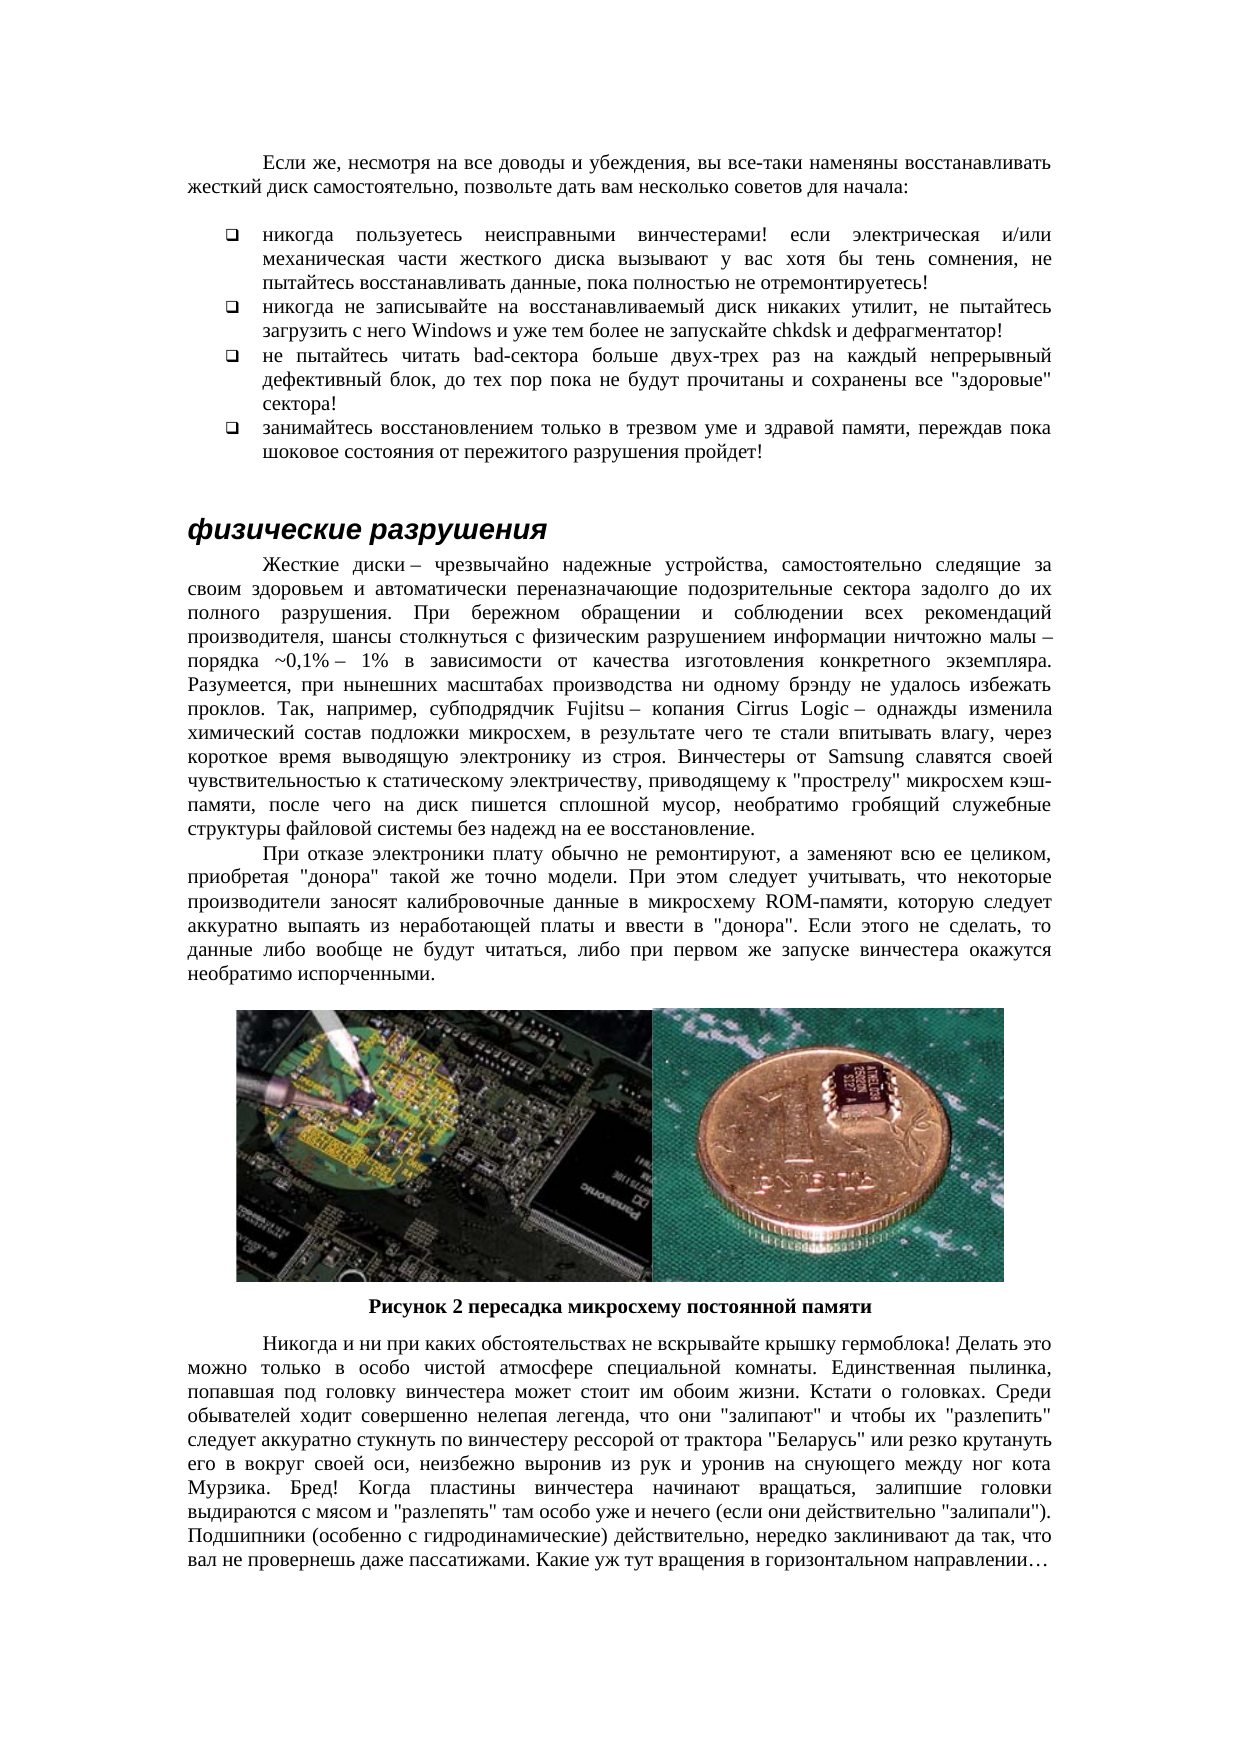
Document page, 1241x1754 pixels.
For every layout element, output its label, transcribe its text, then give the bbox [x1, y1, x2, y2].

text Никогда и ни при каких обстоятельствах не вскрывайте крышку гермоблока! Делать это можно только в особо чистой атмосфере специальной комнаты. Единственная пылинка, попавшая под головку винчестера может стоит им обоим жизни. Кстати о головках. Среди обывателей ходит совершенно нелепая легенда, что они "залипают" и чтобы их "разлепить" следует аккуратно стукнуть по винчестеру рессорой от трактора "Беларусь" или резко крутануть его в вокруг своей оси, неизбежно выронив из рук и уронив на снующего между ног кота Мурзика. Бред! Когда пластины винчестера начинают вращаться, залипшие головки выдираются с мясом и "разлепять" там особо уже и нечего (если они действительно "залипали"). Подшипники (особенно с гидродинамические) действительно, нередко заклинивают да так, что вал не провернешь даже пассатижами. Какие уж тут вращения в горизонтальном направлении… [187, 1331, 1053, 1571]
list никогда не записывайте на восстанавливаемый диск никаких утилит, не пытайтесь загрузить с него Windows и уже тем более не запускайте chkdsk и дефрагментатор! [225, 294, 1053, 342]
list занимайтесь восстановлением только в трезвом уме и здравой памяти, переждав пока шоковое состояния от пережитого разрушения пройдет! [225, 415, 1053, 463]
text Рисунок 2 пересадка микросхему постоянной памяти [187, 1294, 1053, 1318]
text Если же, несмотря на все доводы и убеждения, вы все-таки наменяны восстанавливать жесткий диск самостоятельно, позвольте дать вам несколько советов для начала: [187, 150, 1053, 198]
picture [236, 1008, 1004, 1282]
subtitle физические разрушения [187, 512, 1053, 545]
list не пытайтесь читать bad-сектора больше двух-трех раз на каждый непрерывный дефективный блок, до тех пор пока не будут прочитаны и сохранены все "здоровые" сектора! [225, 342, 1053, 415]
text Жесткие диски – чрезвычайно надежные устройства, самостоятельно следящие за своим здоровьем и автоматически переназначающие подозрительные сектора задолго до их полного разрушения. При бережном обращении и соблюдении всех рекомендаций производителя, шансы столкнуться с физическим разрушением информации ничтожно малы – порядка ~0,1% – 1% в зависимости от качества изготовления конкретного экземпляра. Разумеется, при нынешних масштабах производства ни одному брэнду не удалось избежать проклов. Так, например, субподрядчик Fujitsu – копания Cirrus Logic – однажды изменила химический состав подложки микросхем, в результате чего те стали впитывать влагу, через короткое время выводящую электронику из строя. Винчестеры от Samsung славятся своей чувствительностью к статическому электричеству, приводящему к "прострелу" микросхем кэш-памяти, после чего на диск пишется сплошной мусор, необратимо гробящий служебные структуры файловой системы без надежд на ее восстановление. [187, 552, 1053, 840]
list никогда пользуетесь неисправными винчестерами! если электрическая и/или механическая части жесткого диска вызывают у вас хотя бы тень сомнения, не пытайтесь восстанавливать данные, пока полностью не отремонтируетесь! [225, 222, 1053, 294]
text При отказе электроники плату обычно не ремонтируют, а заменяют всю ее целиком, приобретая "донора" такой же точно модели. При этом следует учитывать, что некоторые производители заносят калибровочные данные в микросхему ROM-памяти, которую следует аккуратно выпаять из неработающей платы и ввести в "донора". Если этого не сделать, то данные либо вообще не будут читаться, либо при первом же запуске винчестера окажутся необратимо испорченными. [187, 840, 1053, 985]
